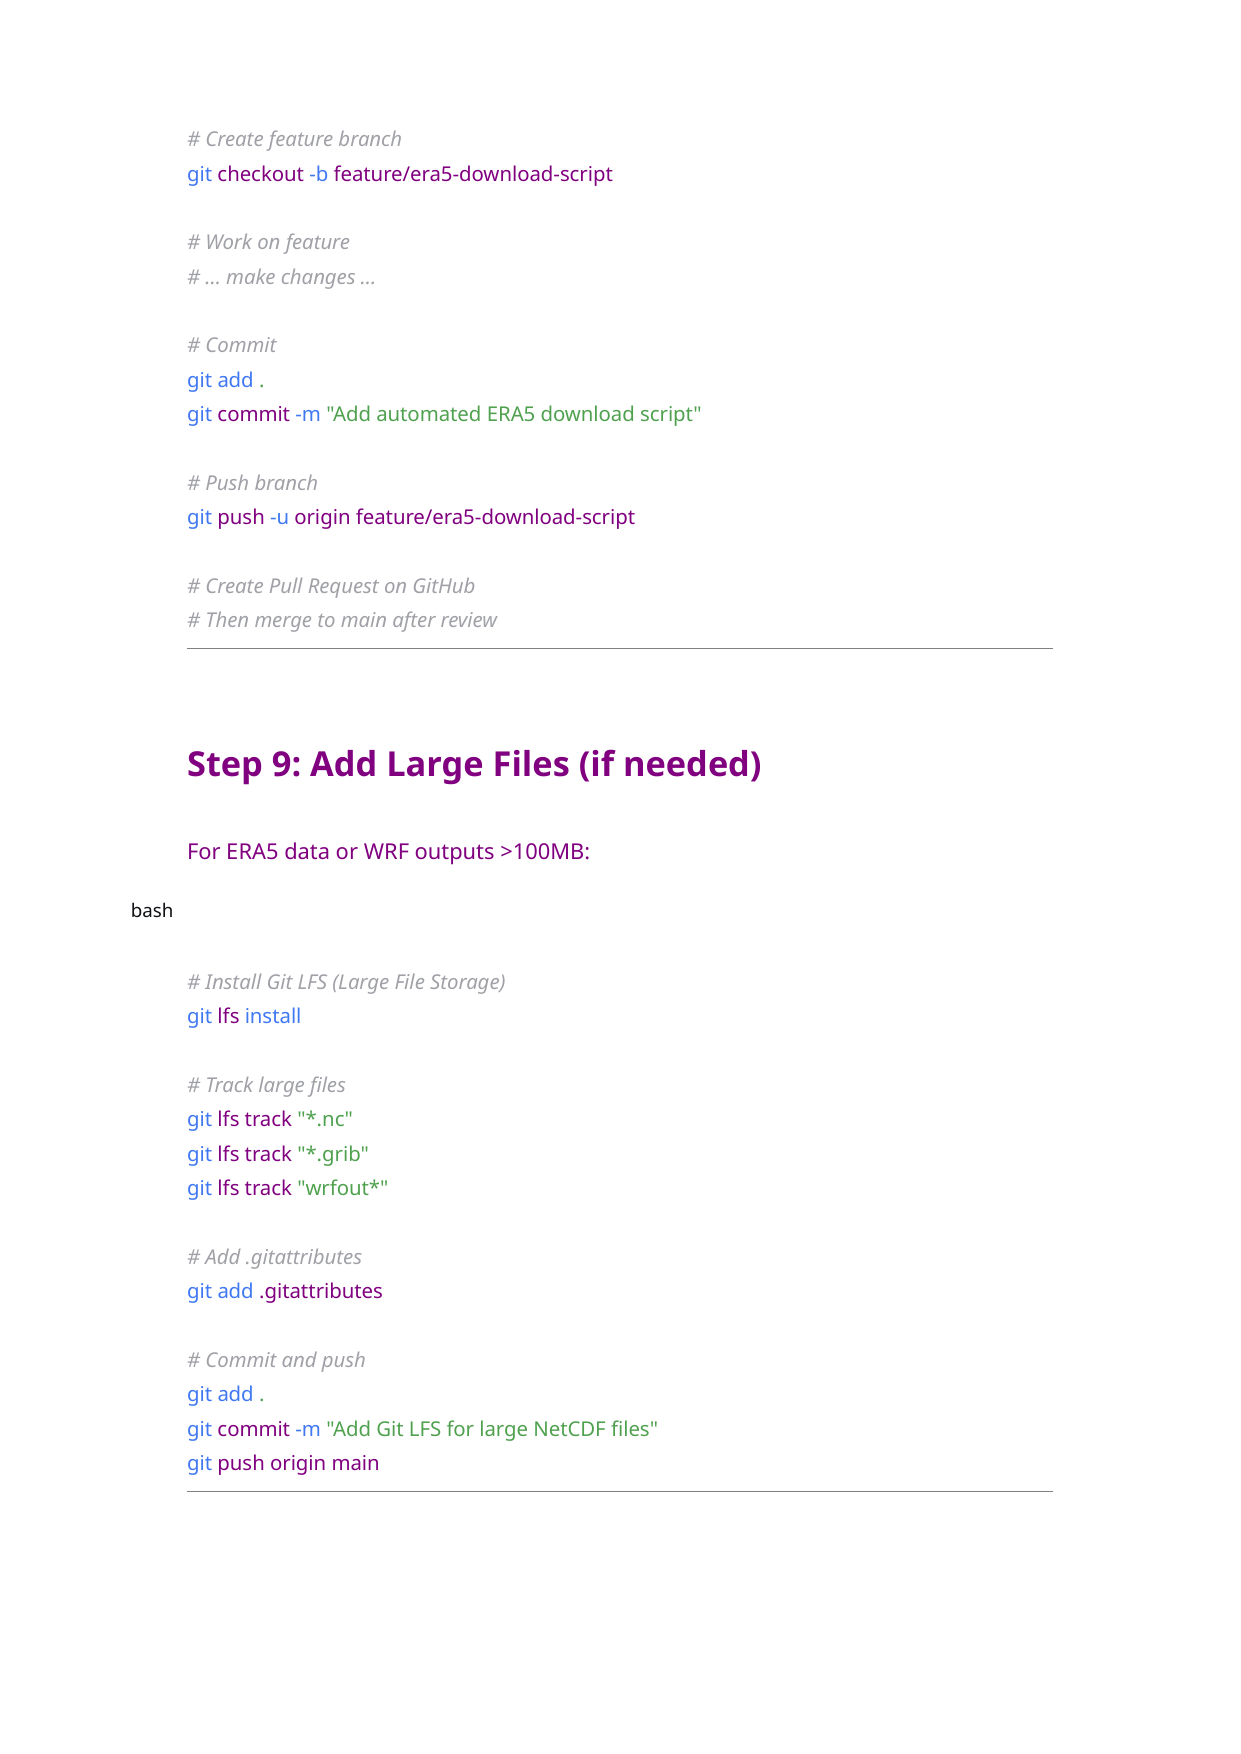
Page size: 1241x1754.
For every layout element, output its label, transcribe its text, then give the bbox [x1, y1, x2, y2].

text git add .gitattributes [187, 1270, 1053, 1304]
text git lfs track "wrfout*" [187, 1167, 1053, 1201]
text git lfs install [187, 995, 1053, 1029]
text git lfs track "*.nc" [187, 1098, 1053, 1133]
text git commit -m "Add Git LFS for large NetCDF files" [187, 1408, 1053, 1442]
text git lfs track "*.grib" [187, 1133, 1053, 1167]
text # Work on feature [187, 221, 1053, 256]
text # Create feature branch [187, 118, 1053, 152]
text # Install Git LFS (Large File Storage) [187, 961, 1053, 995]
subtitle Step 9: Add Large Files (if needed) [187, 736, 1053, 786]
text git add . [187, 359, 1053, 393]
text git commit -m "Add automated ERA5 download script" [187, 393, 1053, 427]
text For ERA5 data or WRF outputs >100MB: [187, 836, 1053, 866]
text # Commit [187, 324, 1053, 359]
text # Add .gitattributes [187, 1236, 1053, 1270]
text # Commit and push [187, 1339, 1053, 1373]
text # ... make changes ... [187, 256, 1053, 290]
text bash [131, 895, 1053, 923]
text git add . [187, 1373, 1053, 1408]
text git push origin main [187, 1442, 1053, 1476]
text # Track large files [187, 1064, 1053, 1098]
text # Then merge to main after review [187, 599, 1053, 634]
text git checkout -b feature/era5-download-script [187, 152, 1053, 187]
text # Push branch [187, 462, 1053, 496]
text git push -u origin feature/era5-download-script [187, 496, 1053, 531]
text # Create Pull Request on GitHub [187, 565, 1053, 599]
